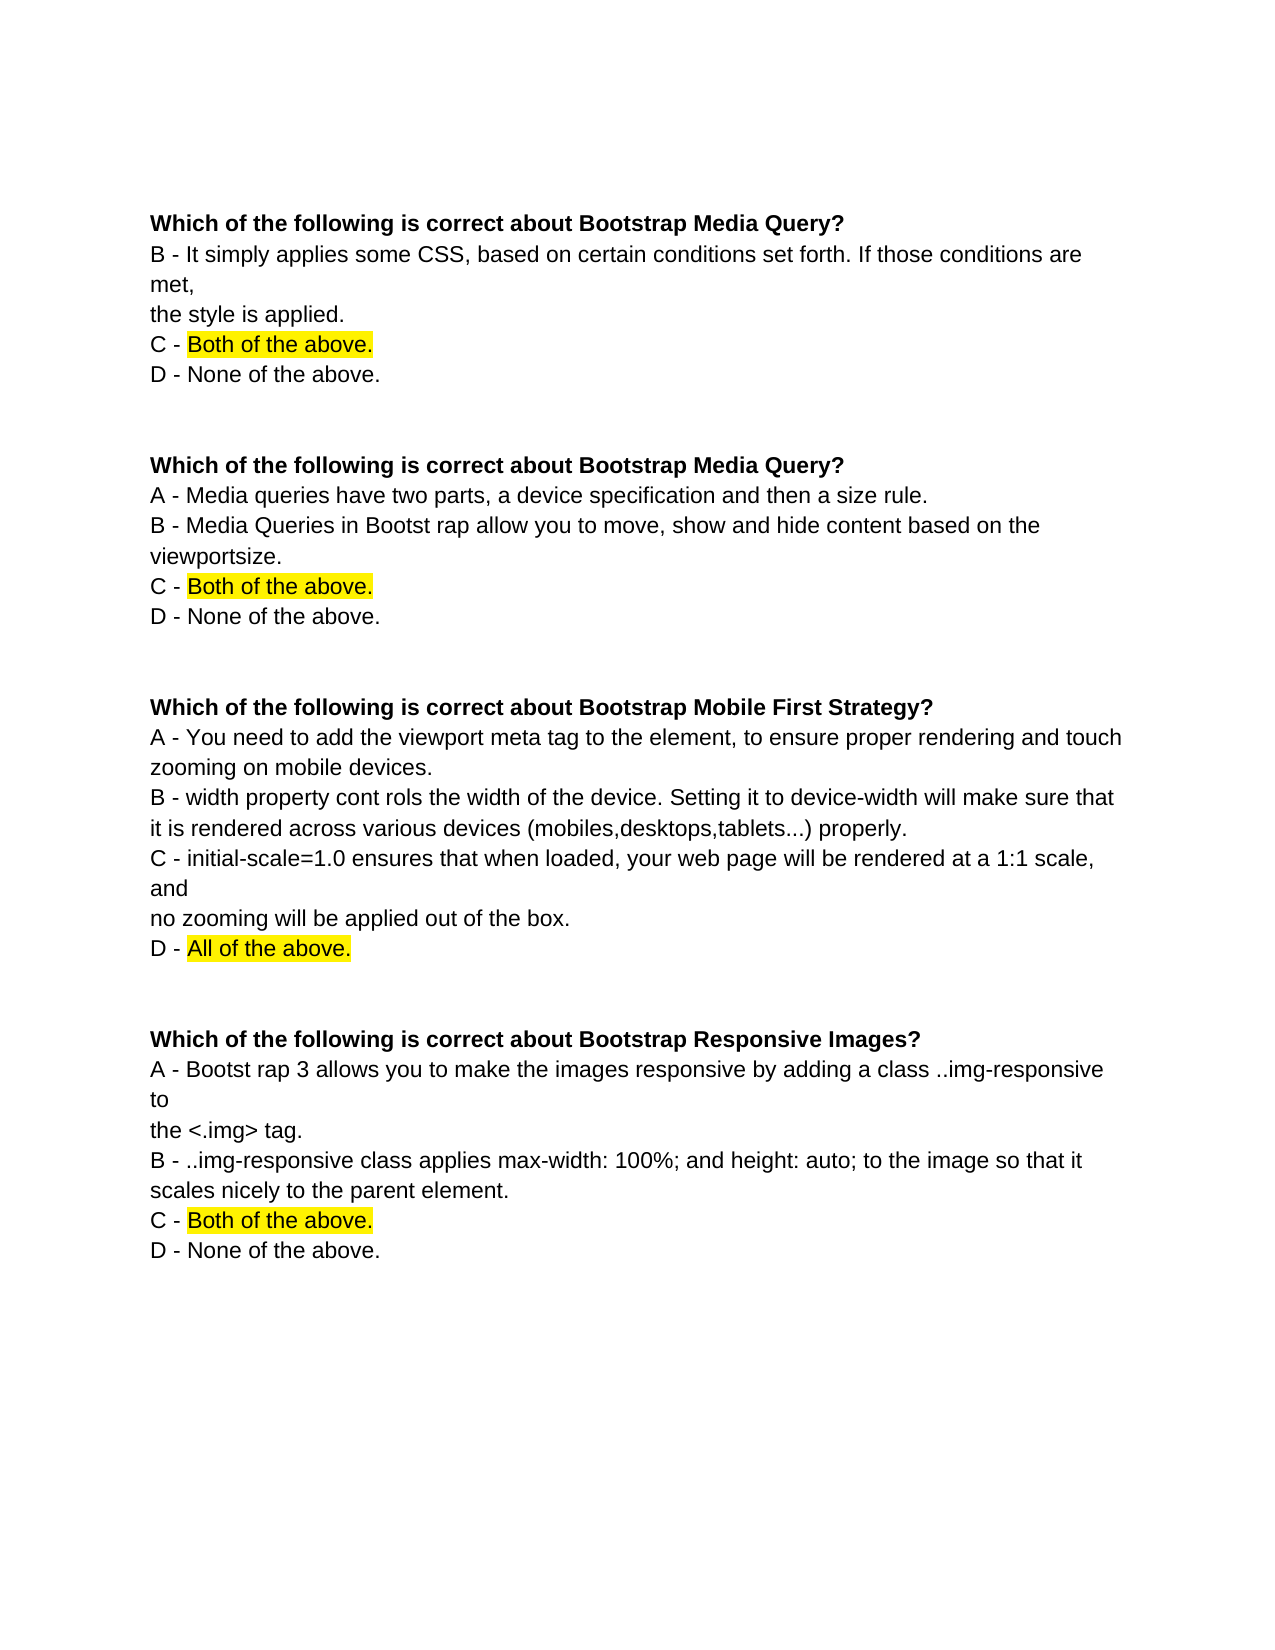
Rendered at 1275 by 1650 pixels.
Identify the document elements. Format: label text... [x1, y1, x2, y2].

text no zooming will be applied out of the box. [150, 905, 1125, 932]
text C - Both of the above. [150, 573, 1125, 599]
text scales nicely to the parent element. [150, 1177, 1125, 1203]
text B - ..img-responsive class applies max-width: 100%; and height: auto; to the image so that it [150, 1147, 1125, 1173]
text B - It simply applies some CSS, based on certain conditions set forth. If those conditions are met, [150, 241, 1125, 297]
text it is rendered across various devices (mobiles,desktops,tablets...) properly. [150, 814, 1125, 841]
text C - Both of the above. [150, 1207, 1125, 1234]
text C - Both of the above. [150, 331, 1125, 358]
text the <.img> tag. [150, 1117, 1125, 1143]
text Which of the following is correct about Bootstrap Mobile First Strategy? [150, 694, 1125, 720]
text Which of the following is correct about Bootstrap Media Query? [150, 452, 1125, 478]
text B - Media Queries in Bootst rap allow you to move, show and hide content based on the viewportsize. [150, 512, 1125, 569]
text B - width property cont rols the width of the device. Setting it to device-width will make sure that [150, 784, 1125, 811]
text Which of the following is correct about Bootstrap Responsive Images? [150, 1026, 1125, 1052]
text A - Bootst rap 3 allows you to make the images responsive by adding a class ..img-responsive to [150, 1056, 1125, 1113]
text A - You need to add the viewport meta tag to the element, to ensure proper rendering and touch [150, 724, 1125, 750]
text D - None of the above. [150, 361, 1125, 388]
text D - None of the above. [150, 1237, 1125, 1264]
text D - None of the above. [150, 603, 1125, 629]
text A - Media queries have two parts, a device specification and then a size rule. [150, 482, 1125, 509]
text Which of the following is correct about Bootstrap Media Query? [150, 210, 1125, 237]
text D - All of the above. [150, 935, 1125, 962]
text the style is applied. [150, 301, 1125, 327]
text C - initial-scale=1.0 ensures that when loaded, your web page will be rendered at a 1:1 scale, and [150, 845, 1125, 901]
text zooming on mobile devices. [150, 754, 1125, 781]
